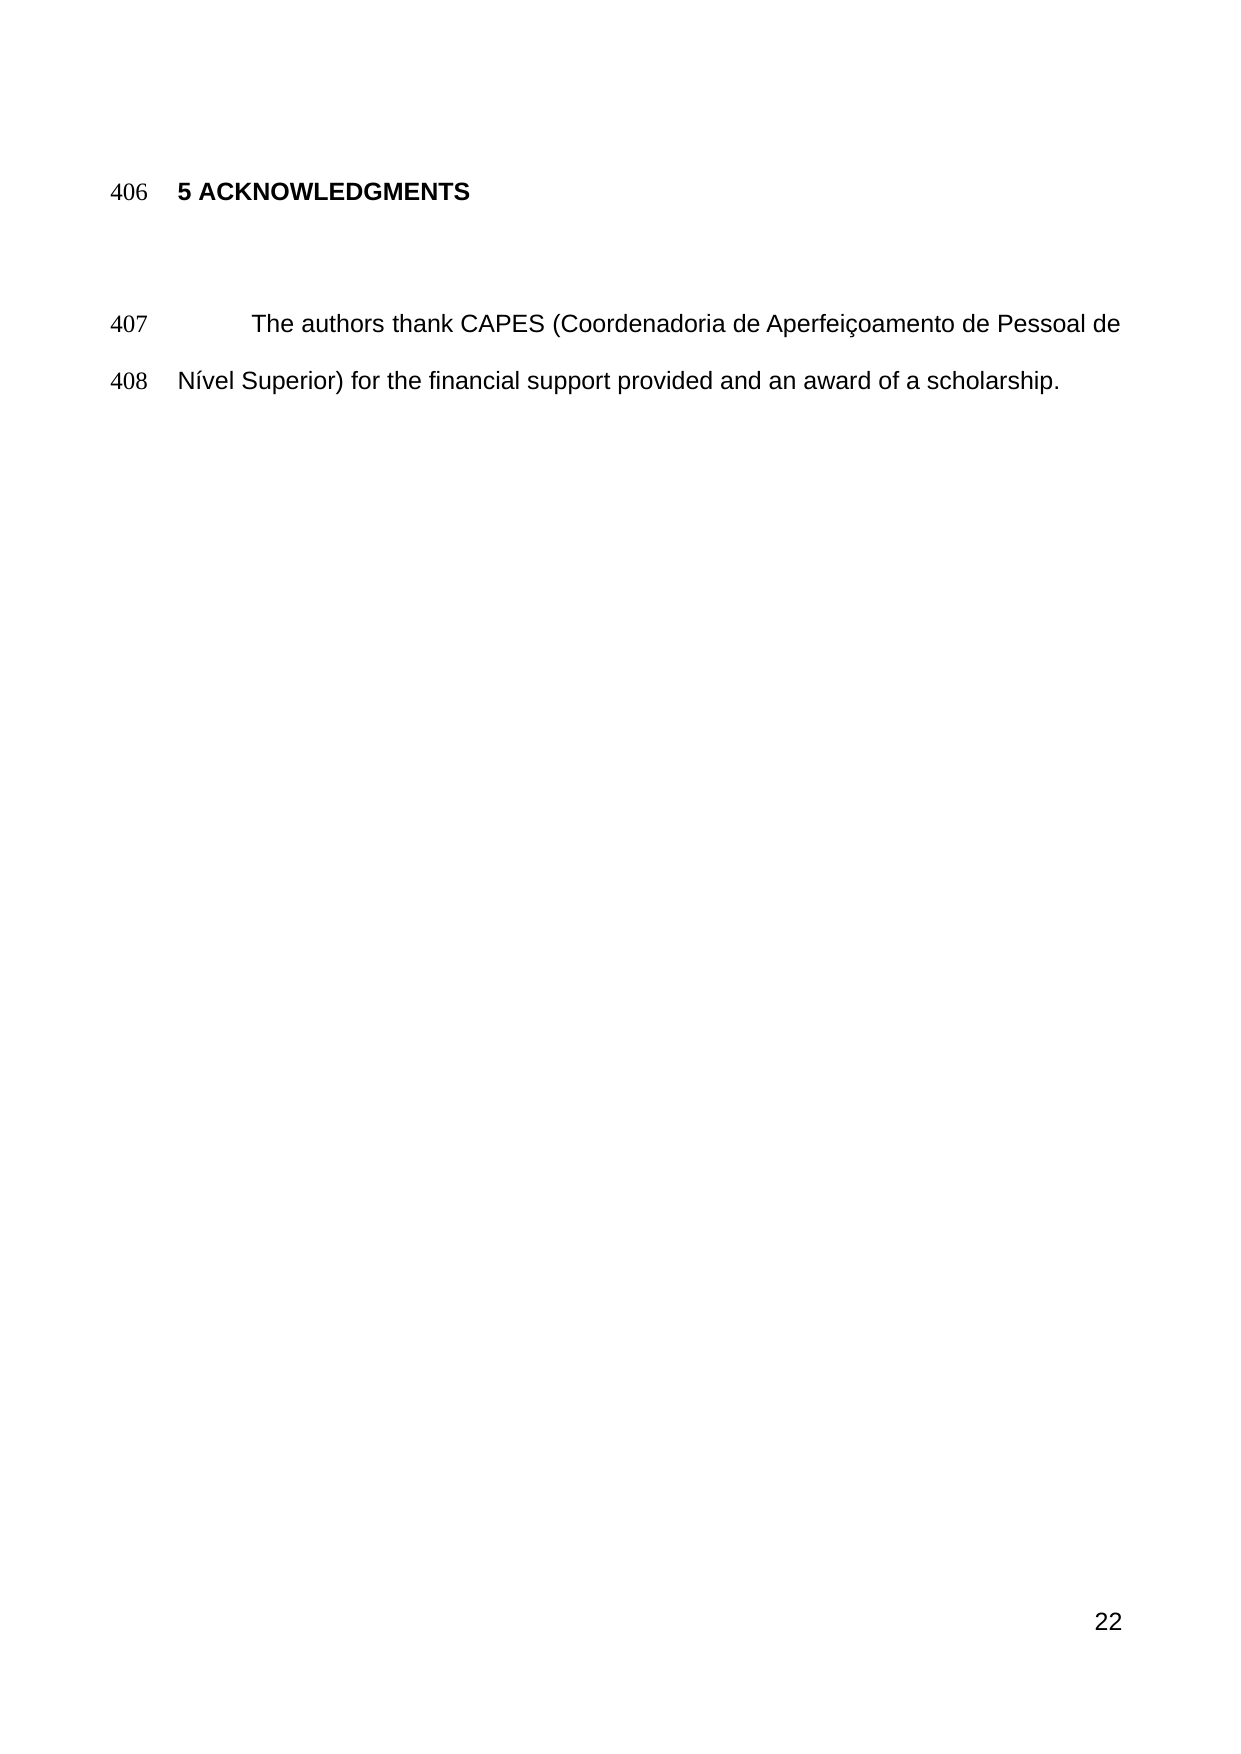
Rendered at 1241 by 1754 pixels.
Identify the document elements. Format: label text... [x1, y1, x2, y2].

subtitle Acknowledgments [177, 177, 1122, 206]
text The authors thank CAPES (Coordenadoria de Aperfeiçoamento de Pessoal de Nível Superior) for the financial support provided and an award of a scholarship. [177, 309, 1122, 395]
